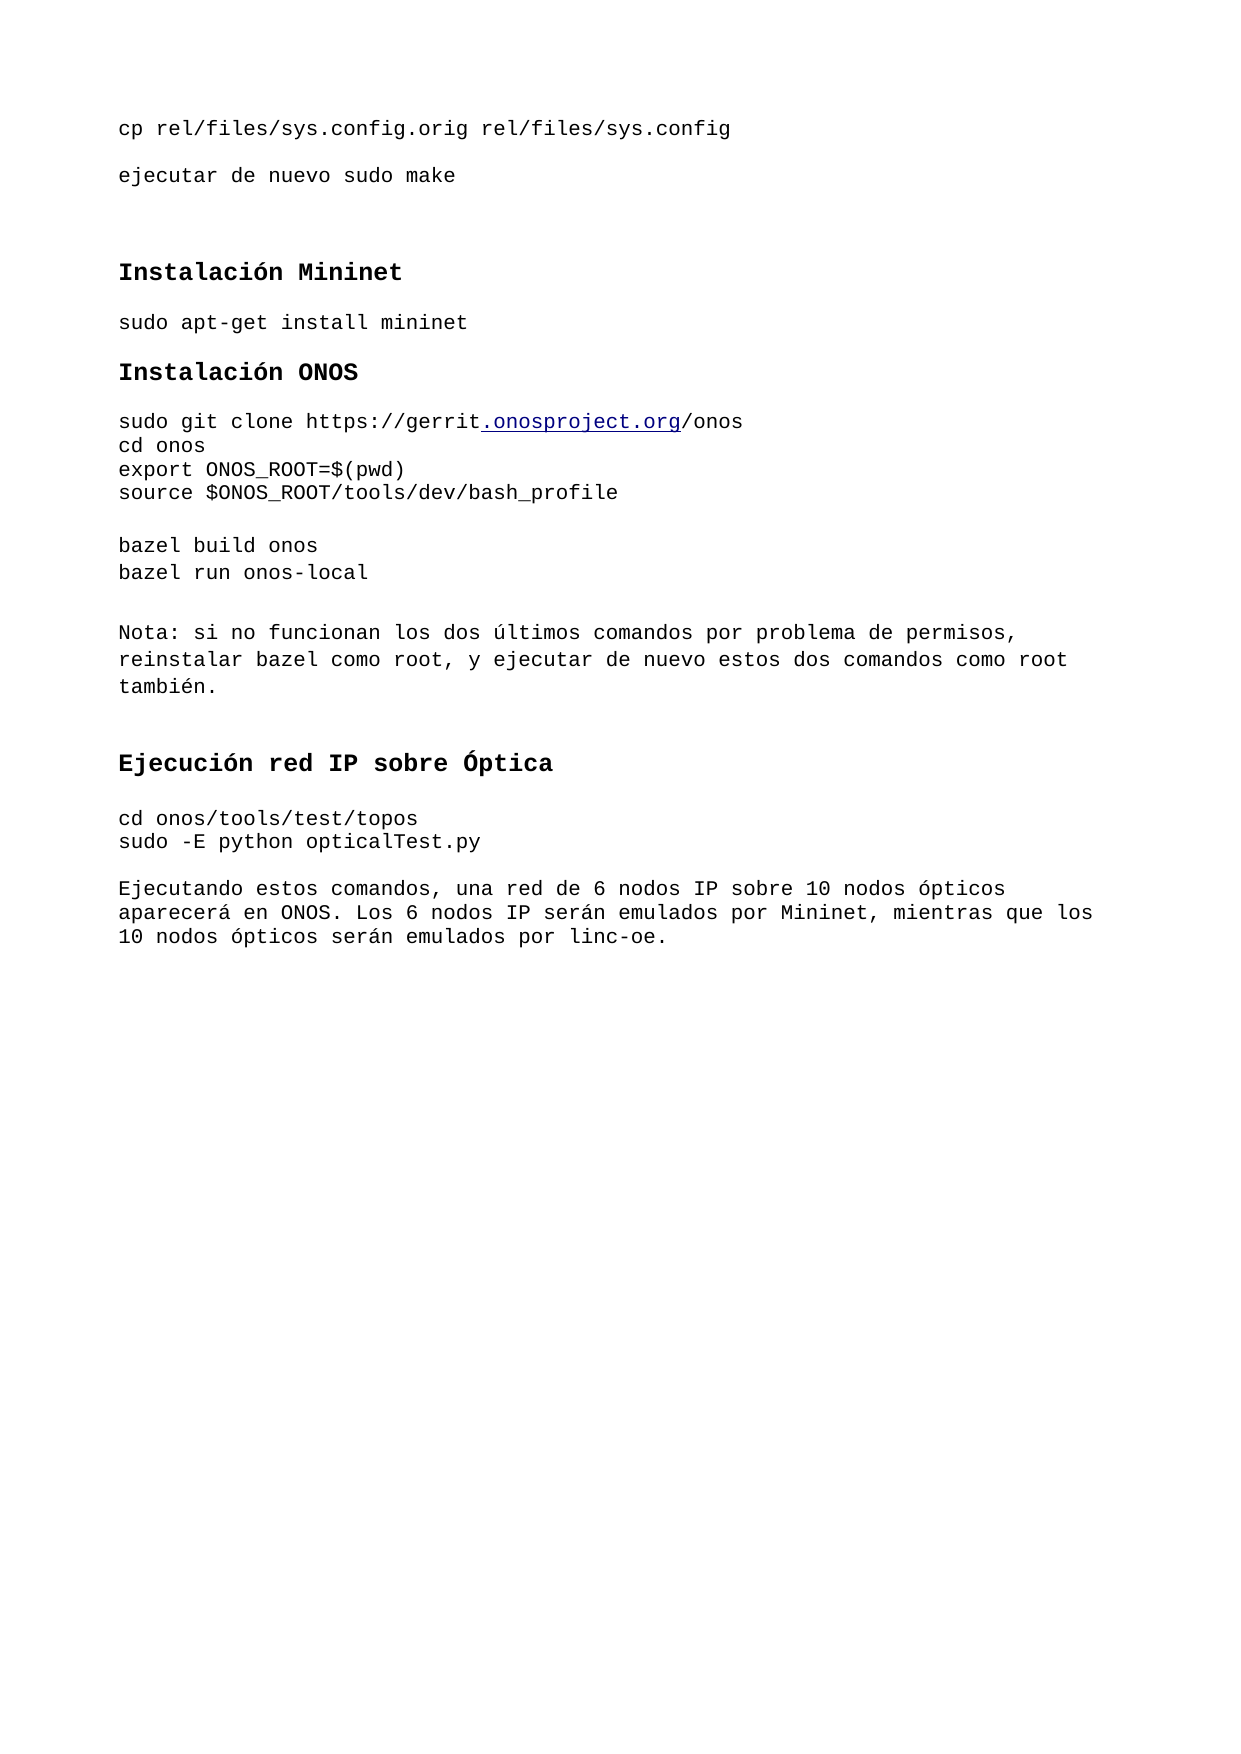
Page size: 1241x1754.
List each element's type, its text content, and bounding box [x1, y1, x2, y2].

text Instalación ONOS [118, 359, 1122, 388]
text cd onos/tools/test/topos [118, 807, 1122, 831]
text ejecutar de nuevo sudo make [118, 165, 1122, 189]
text bazel run onos-local [118, 562, 1122, 585]
text export ONOS_ROOT=$(pwd) [118, 458, 1122, 482]
text source $ONOS_ROOT/tools/dev/bash_profile [118, 482, 1122, 506]
text sudo git clone https://gerrit.onosproject.org/onos [118, 411, 1122, 435]
text cp rel/files/sys.config.orig rel/files/sys.config [118, 118, 1122, 142]
text Ejecución red IP sobre Óptica [118, 751, 1122, 779]
text bazel build onos [118, 534, 1122, 558]
text Instalación Mininet [118, 260, 1122, 288]
text cd onos [118, 435, 1122, 458]
text sudo -E python opticalTest.py [118, 831, 1122, 855]
text Nota: si no funcionan los dos últimos comandos por problema de permisos, reinstalar bazel como root, y ejecutar de nuevo estos dos comandos como root también. [118, 622, 1122, 700]
text Ejecutando estos comandos, una red de 6 nodos IP sobre 10 nodos ópticos aparecerá en ONOS. Los 6 nodos IP serán emulados por Mininet, mientras que los 10 nodos ópticos serán emulados por linc-oe. [118, 878, 1122, 949]
text sudo apt-get install mininet [118, 312, 1122, 336]
